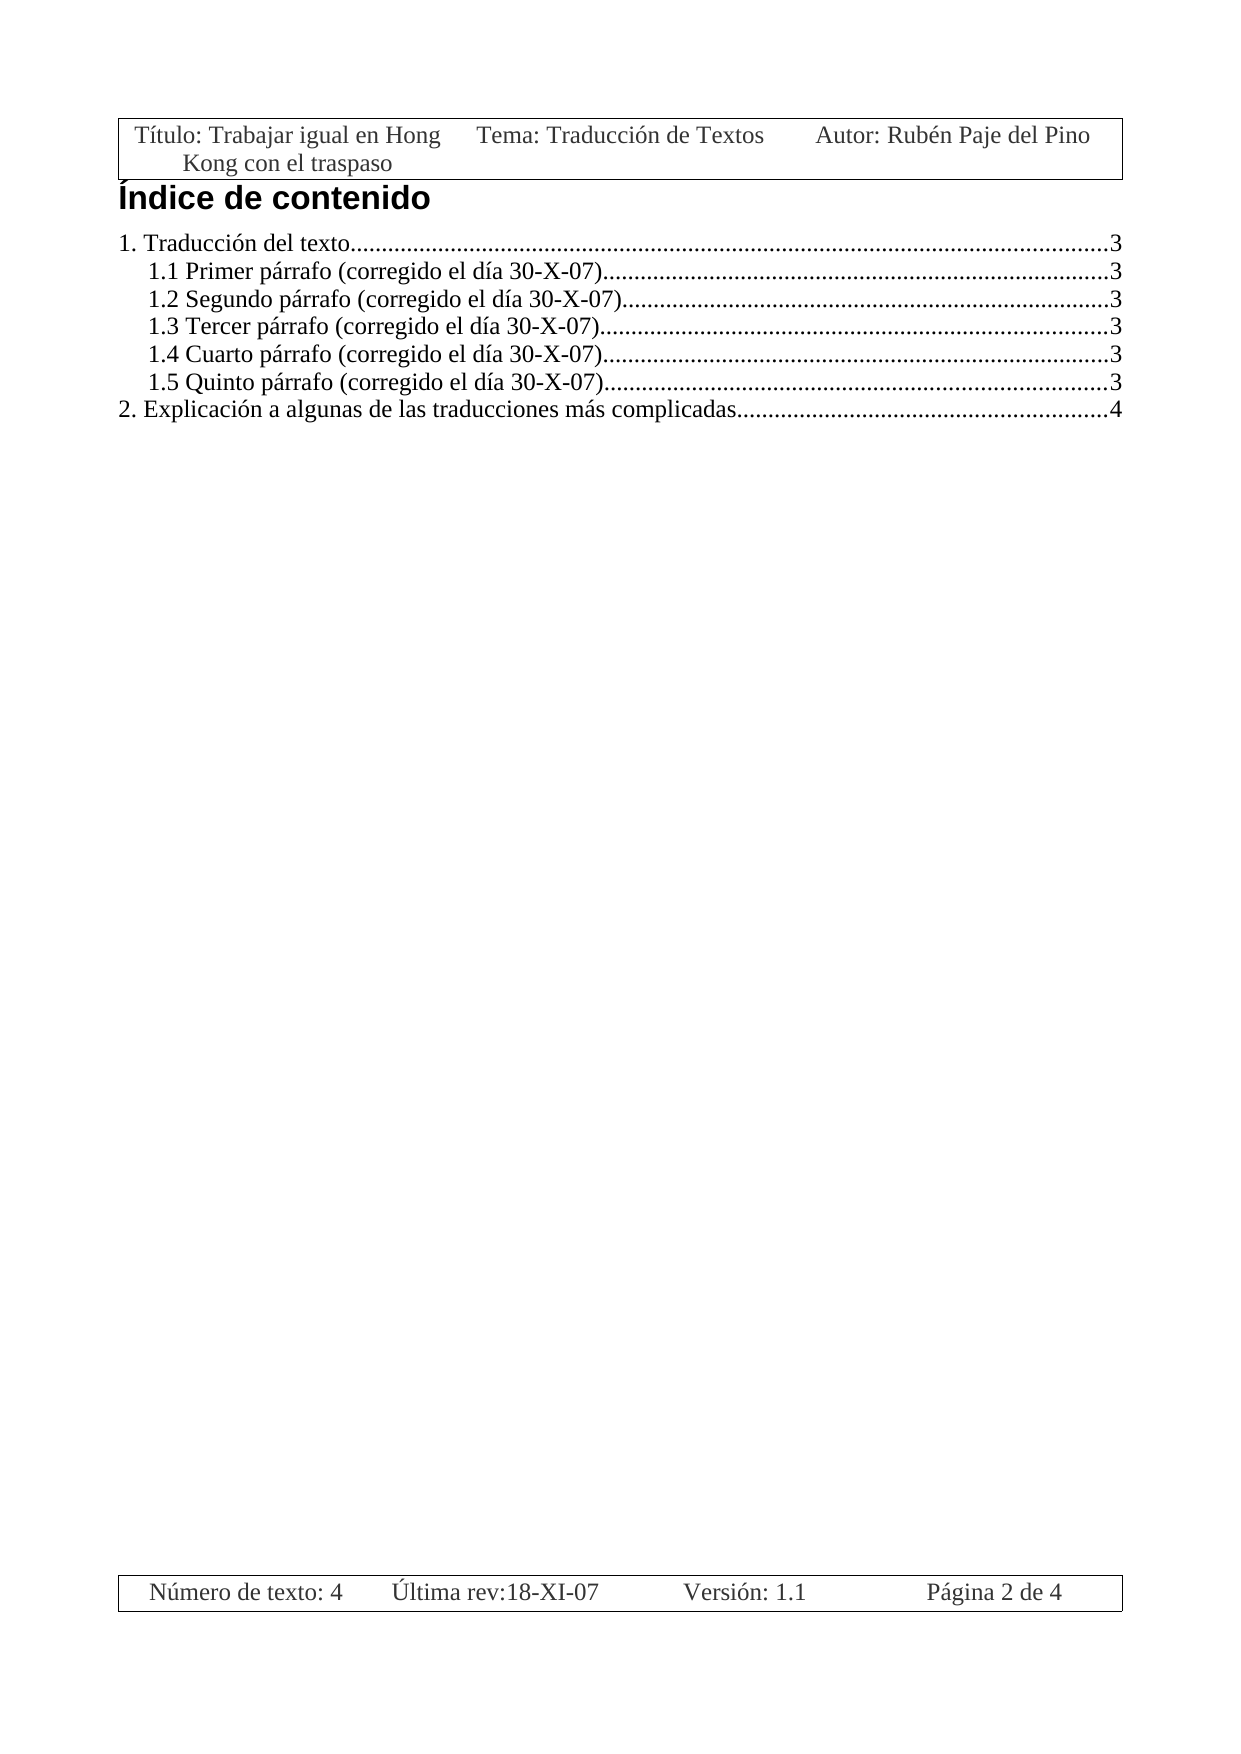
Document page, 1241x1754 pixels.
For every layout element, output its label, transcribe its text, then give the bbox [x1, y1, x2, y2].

text 1.1 Primer párrafo (corregido el día 30-X-07) 3 [148, 257, 1122, 285]
text 1. Traducción del texto 3 [118, 229, 1122, 257]
text 1.5 Quinto párrafo (corregido el día 30-X-07) 3 [148, 368, 1122, 396]
text 1.2 Segundo párrafo (corregido el día 30-X-07) 3 [148, 285, 1122, 312]
subtitle Índice de contenido [118, 180, 1122, 217]
text 1.3 Tercer párrafo (corregido el día 30-X-07) 3 [148, 312, 1122, 340]
text 2. Explicación a algunas de las traducciones más complicadas 4 [118, 396, 1122, 423]
text 1.4 Cuarto párrafo (corregido el día 30-X-07) 3 [148, 340, 1122, 368]
